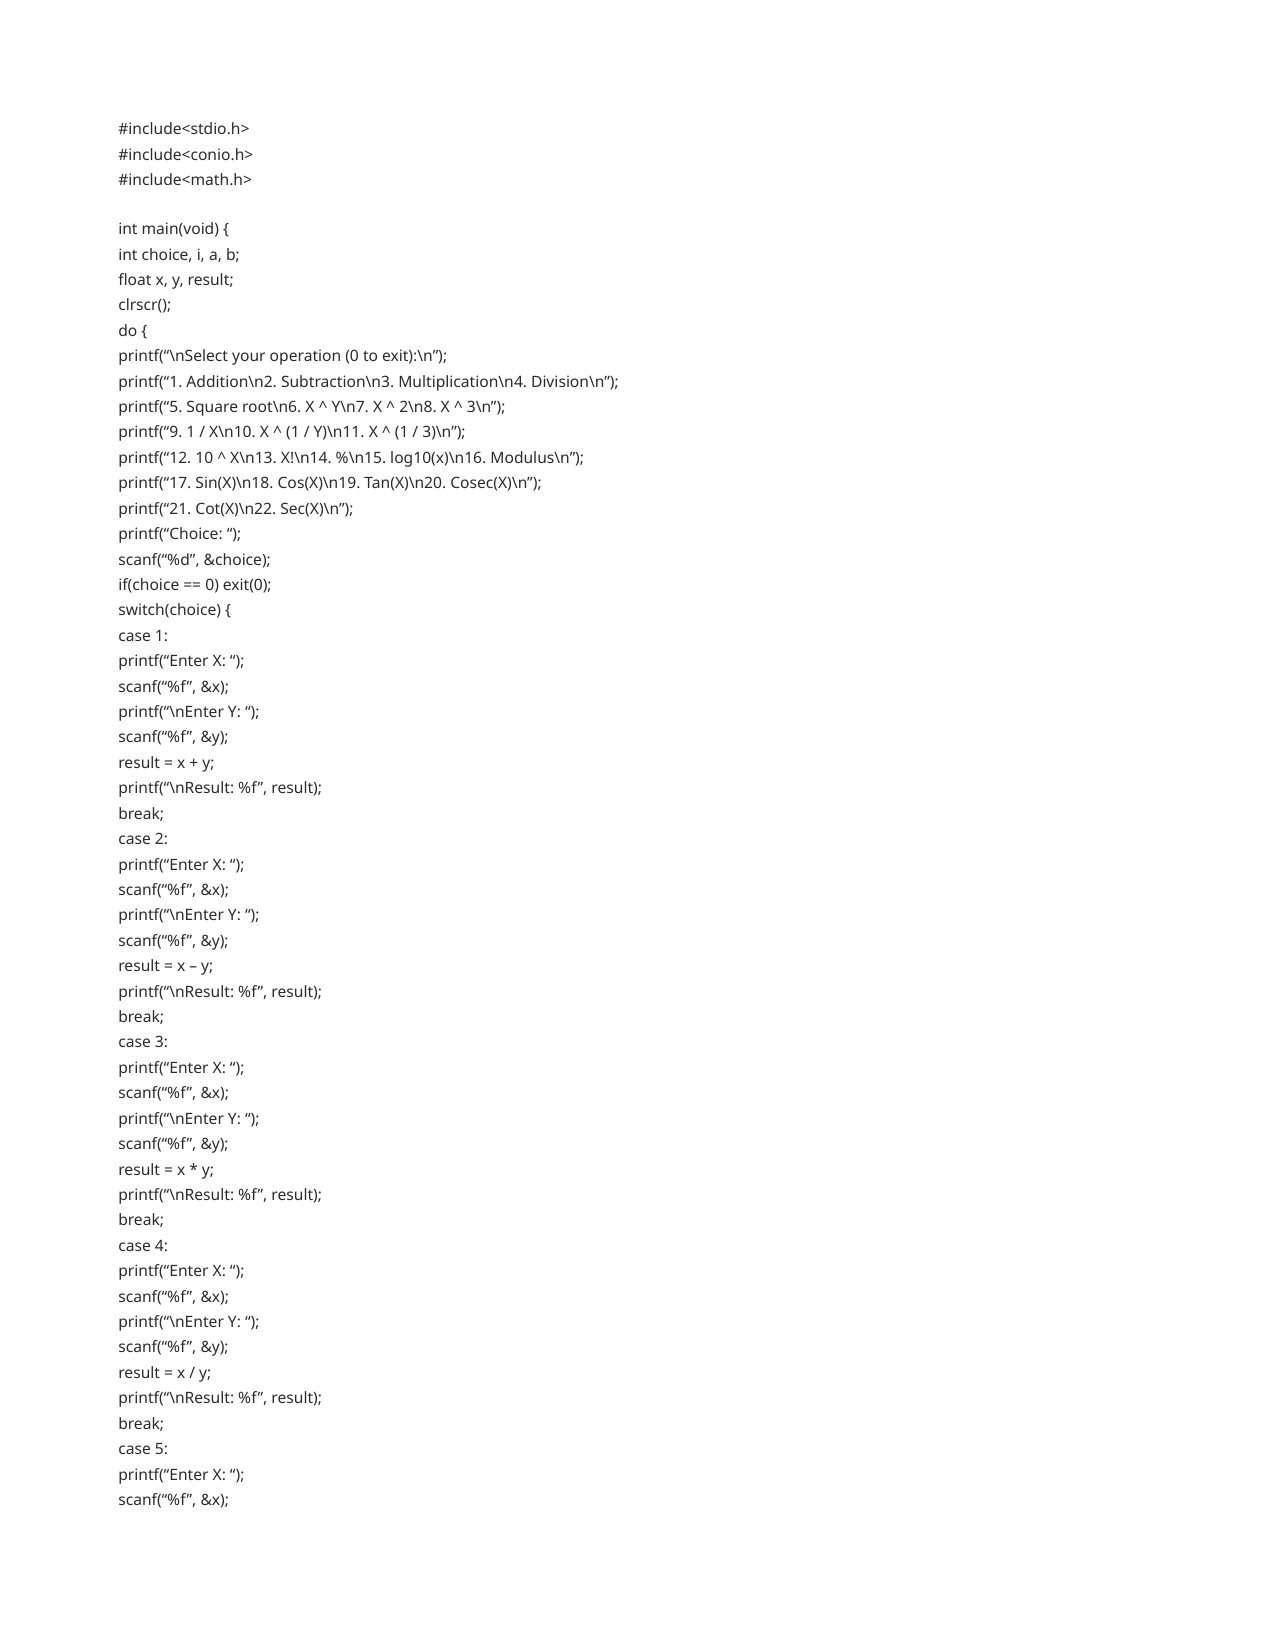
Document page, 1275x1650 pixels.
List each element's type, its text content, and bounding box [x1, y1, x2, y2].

text int main(void) { int choice, i, a, b; float x, y, result; clrscr(); do { printf(“\nSelect your operation (0 to exit):\n”); printf(“1. Addition\n2. Subtraction\n3. Multiplication\n4. Division\n”); printf(“5. Square root\n6. X ^ Y\n7. X ^ 2\n8. X ^ 3\n”); printf(“9. 1 / X\n10. X ^ (1 / Y)\n11. X ^ (1 / 3)\n”); printf(“12. 10 ^ X\n13. X!\n14. %\n15. log10(x)\n16. Modulus\n”); printf(“17. Sin(X)\n18. Cos(X)\n19. Tan(X)\n20. Cosec(X)\n”); printf(“21. Cot(X)\n22. Sec(X)\n”); printf(“Choice: “); scanf(“%d”, &choice); if(choice == 0) exit(0); switch(choice) { case 1: printf(“Enter X: “); scanf(“%f”, &x); printf(“\nEnter Y: “); scanf(“%f”, &y); result = x + y; printf(“\nResult: %f”, result); break; case 2: printf(“Enter X: “); scanf(“%f”, &x); printf(“\nEnter Y: “); scanf(“%f”, &y); result = x – y; printf(“\nResult: %f”, result); break; case 3: printf(“Enter X: “); scanf(“%f”, &x); printf(“\nEnter Y: “); scanf(“%f”, &y); result = x * y; printf(“\nResult: %f”, result); break; case 4: printf(“Enter X: “); scanf(“%f”, &x); printf(“\nEnter Y: “); scanf(“%f”, &y); result = x / y; printf(“\nResult: %f”, result); break; case 5: printf(“Enter X: “); scanf(“%f”, &x); [118, 218, 1157, 1510]
text #include<stdio.h> #include<conio.h> #include<math.h> [118, 118, 1157, 190]
